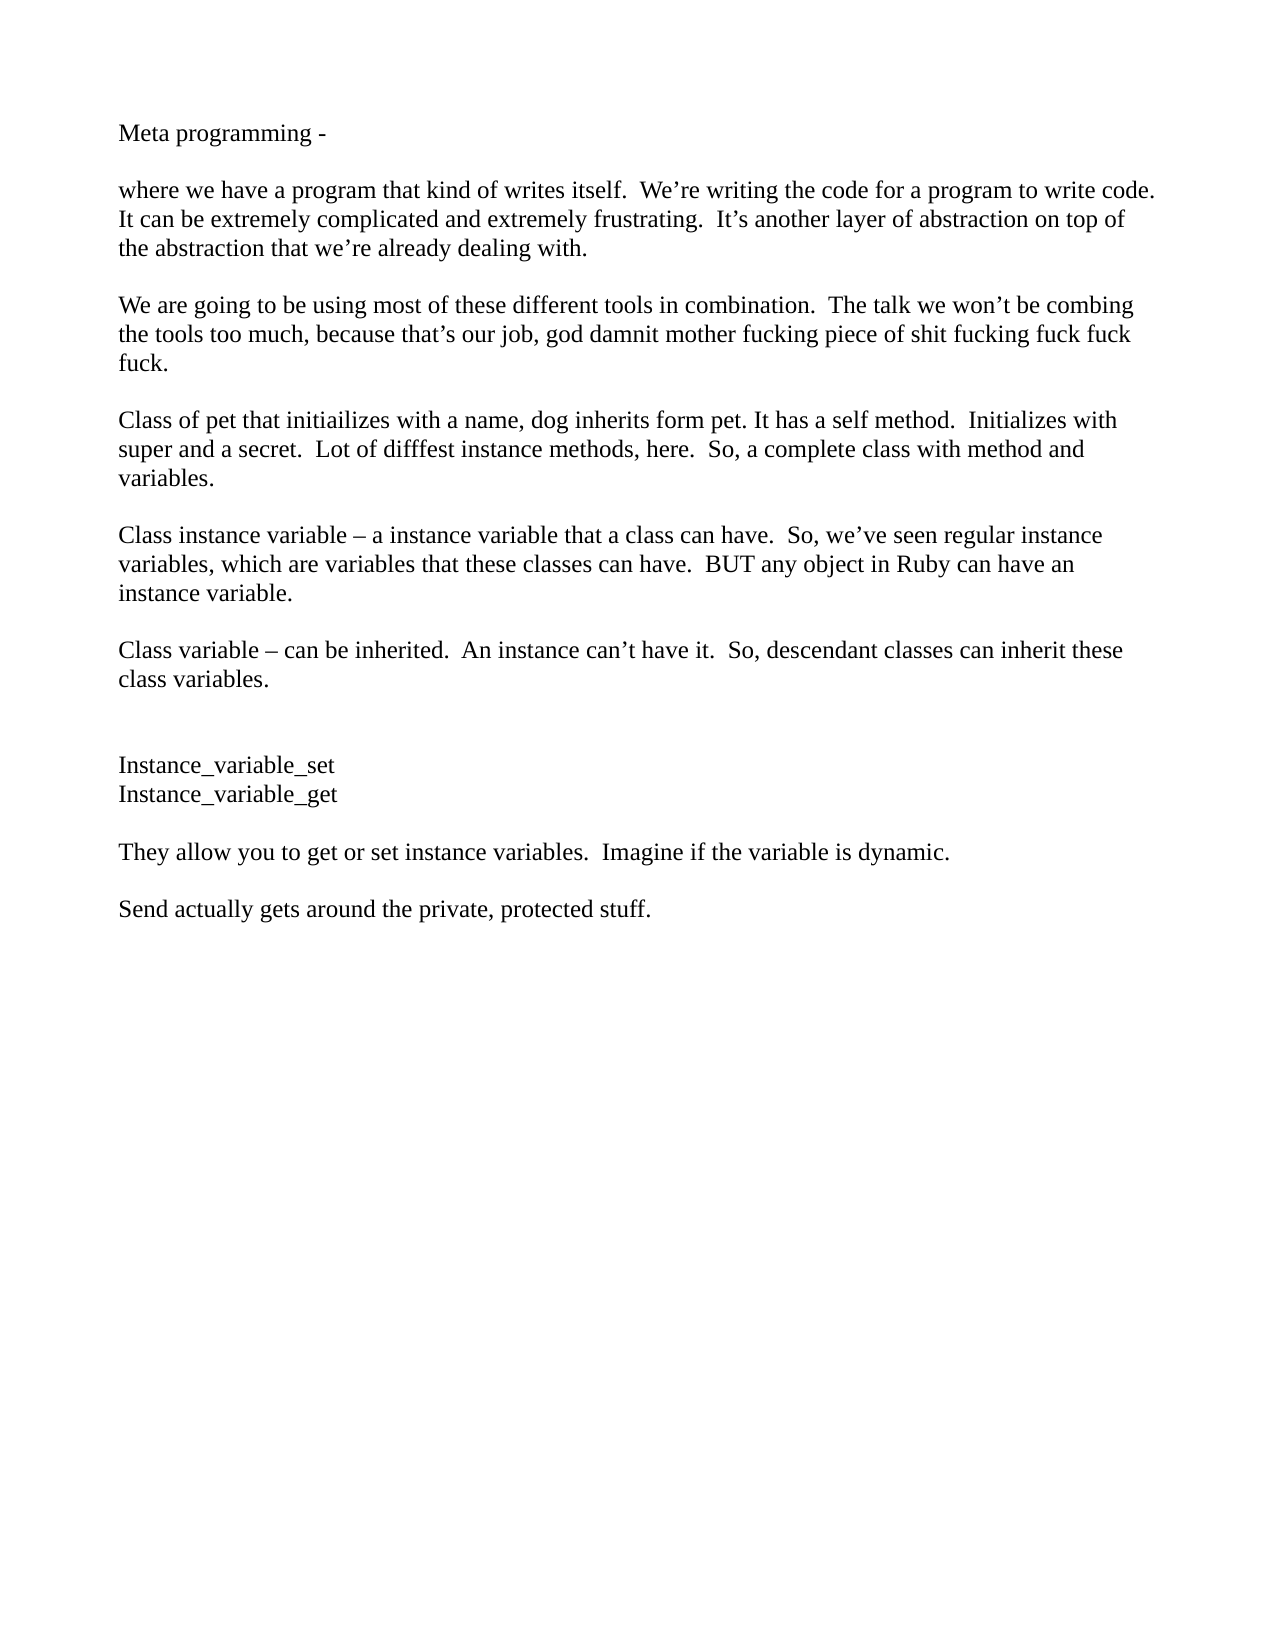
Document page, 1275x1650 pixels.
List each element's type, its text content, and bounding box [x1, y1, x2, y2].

text They allow you to get or set instance variables. Imagine if the variable is dynamic. [118, 837, 1157, 866]
text Instance_variable_set [118, 751, 1157, 779]
text Class of pet that initiailizes with a name, dog inherits form pet. It has a self method. Initializes with super and a secret. Lot of difffest instance methods, here. So, a complete class with method and variables. [118, 406, 1157, 492]
text Class instance variable – a instance variable that a class can have. So, we’ve seen regular instance variables, which are variables that these classes can have. BUT any object in Ruby can have an instance variable. [118, 521, 1157, 607]
text where we have a program that kind of writes itself. We’re writing the code for a program to write code. It can be extremely complicated and extremely frustrating. It’s another layer of abstraction on top of the abstraction that we’re already dealing with. [118, 176, 1157, 262]
text Class variable – can be inherited. An instance can’t have it. So, descendant classes can inherit these class variables. [118, 636, 1157, 693]
text Instance_variable_get [118, 779, 1157, 808]
text Meta programming - [118, 118, 1157, 147]
text We are going to be using most of these different tools in combination. The talk we won’t be combing the tools too much, because that’s our job, god damnit mother fucking piece of shit fucking fuck fuck fuck. [118, 291, 1157, 377]
text Send actually gets around the private, protected stuff. [118, 894, 1157, 923]
